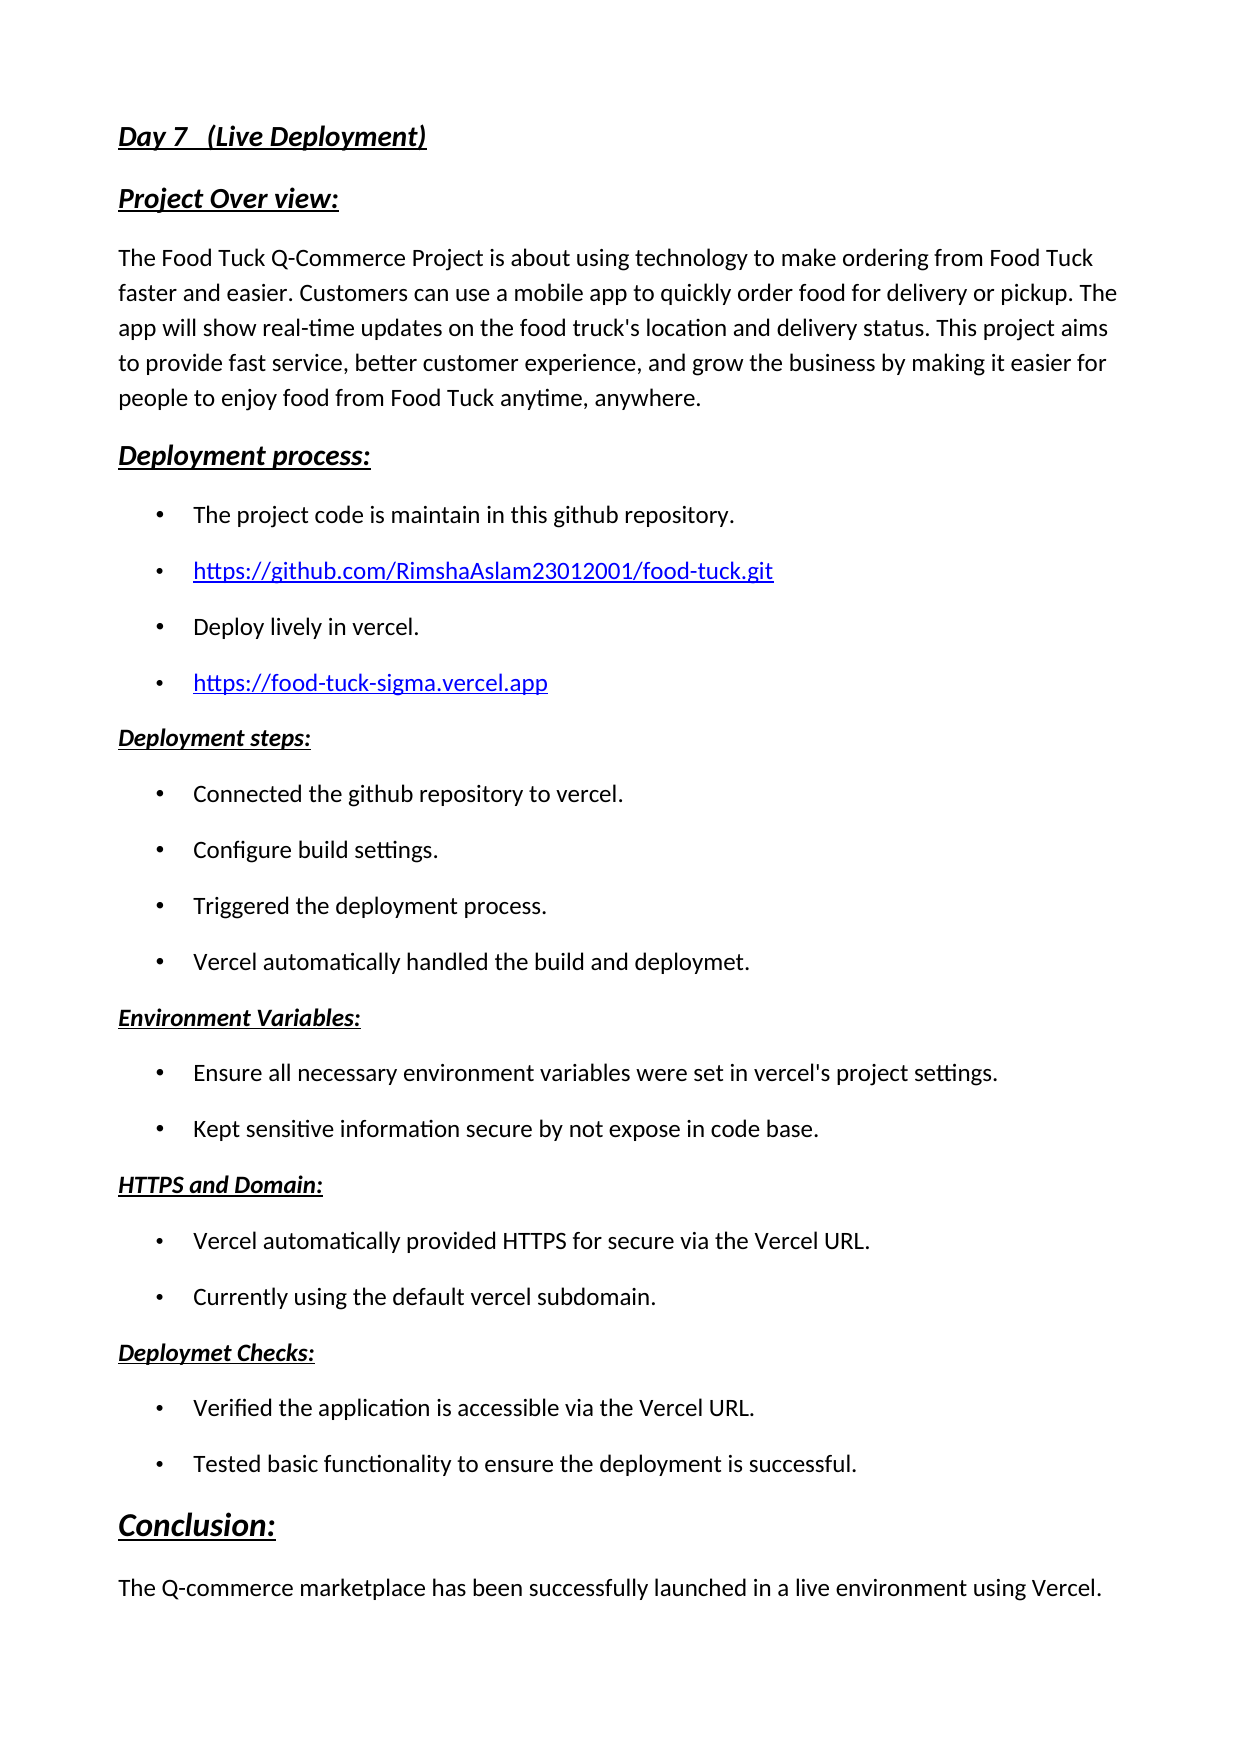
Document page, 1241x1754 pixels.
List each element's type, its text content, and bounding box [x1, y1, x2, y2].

text Deploymet Checks: [118, 1337, 1122, 1367]
text The Food Tuck Q-Commerce Project is about using technology to make ordering from Food Tuck faster and easier. Customers can use a mobile app to quickly order food for delivery or pickup. The app will show real-time updates on the food truck's location and delivery status. This project aims to provide fast service, better customer experience, and grow the business by making it easier for people to enjoy food from Food Tuck anytime, anywhere. [118, 242, 1122, 412]
list https://github.com/RimshaAslam23012001/food-tuck.git [156, 555, 1122, 586]
list Connected the github repository to vercel. [156, 778, 1122, 809]
list The project code is maintain in this github repository. [156, 499, 1122, 530]
text Day 7 (Live Deployment) [118, 118, 1122, 154]
list Verified the application is accessible via the Vercel URL. [156, 1393, 1122, 1423]
text Environment Variables: [118, 1002, 1122, 1032]
text The Q-commerce marketplace has been successfully launched in a live environment using Vercel. [118, 1572, 1122, 1602]
text Project Over view: [118, 180, 1122, 216]
text Deployment process: [118, 437, 1122, 473]
list Triggered the deployment process. [156, 890, 1122, 921]
text HTTPS and Domain: [118, 1169, 1122, 1200]
list Vercel automatically handled the build and deploymet. [156, 946, 1122, 976]
list Configure build settings. [156, 834, 1122, 865]
list https://food-tuck-sigma.vercel.app [156, 667, 1122, 697]
text Conclusion: [118, 1504, 1122, 1545]
list Deploy lively in vercel. [156, 611, 1122, 641]
list Ensure all necessary environment variables were set in vercel's project settings. [156, 1058, 1122, 1088]
list Tested basic functionality to ensure the deployment is successful. [156, 1448, 1122, 1479]
list Kept sensitive information secure by not expose in code base. [156, 1113, 1122, 1144]
text Deployment steps: [118, 723, 1122, 753]
list Currently using the default vercel subdomain. [156, 1281, 1122, 1311]
list Vercel automatically provided HTTPS for secure via the Vercel URL. [156, 1225, 1122, 1256]
